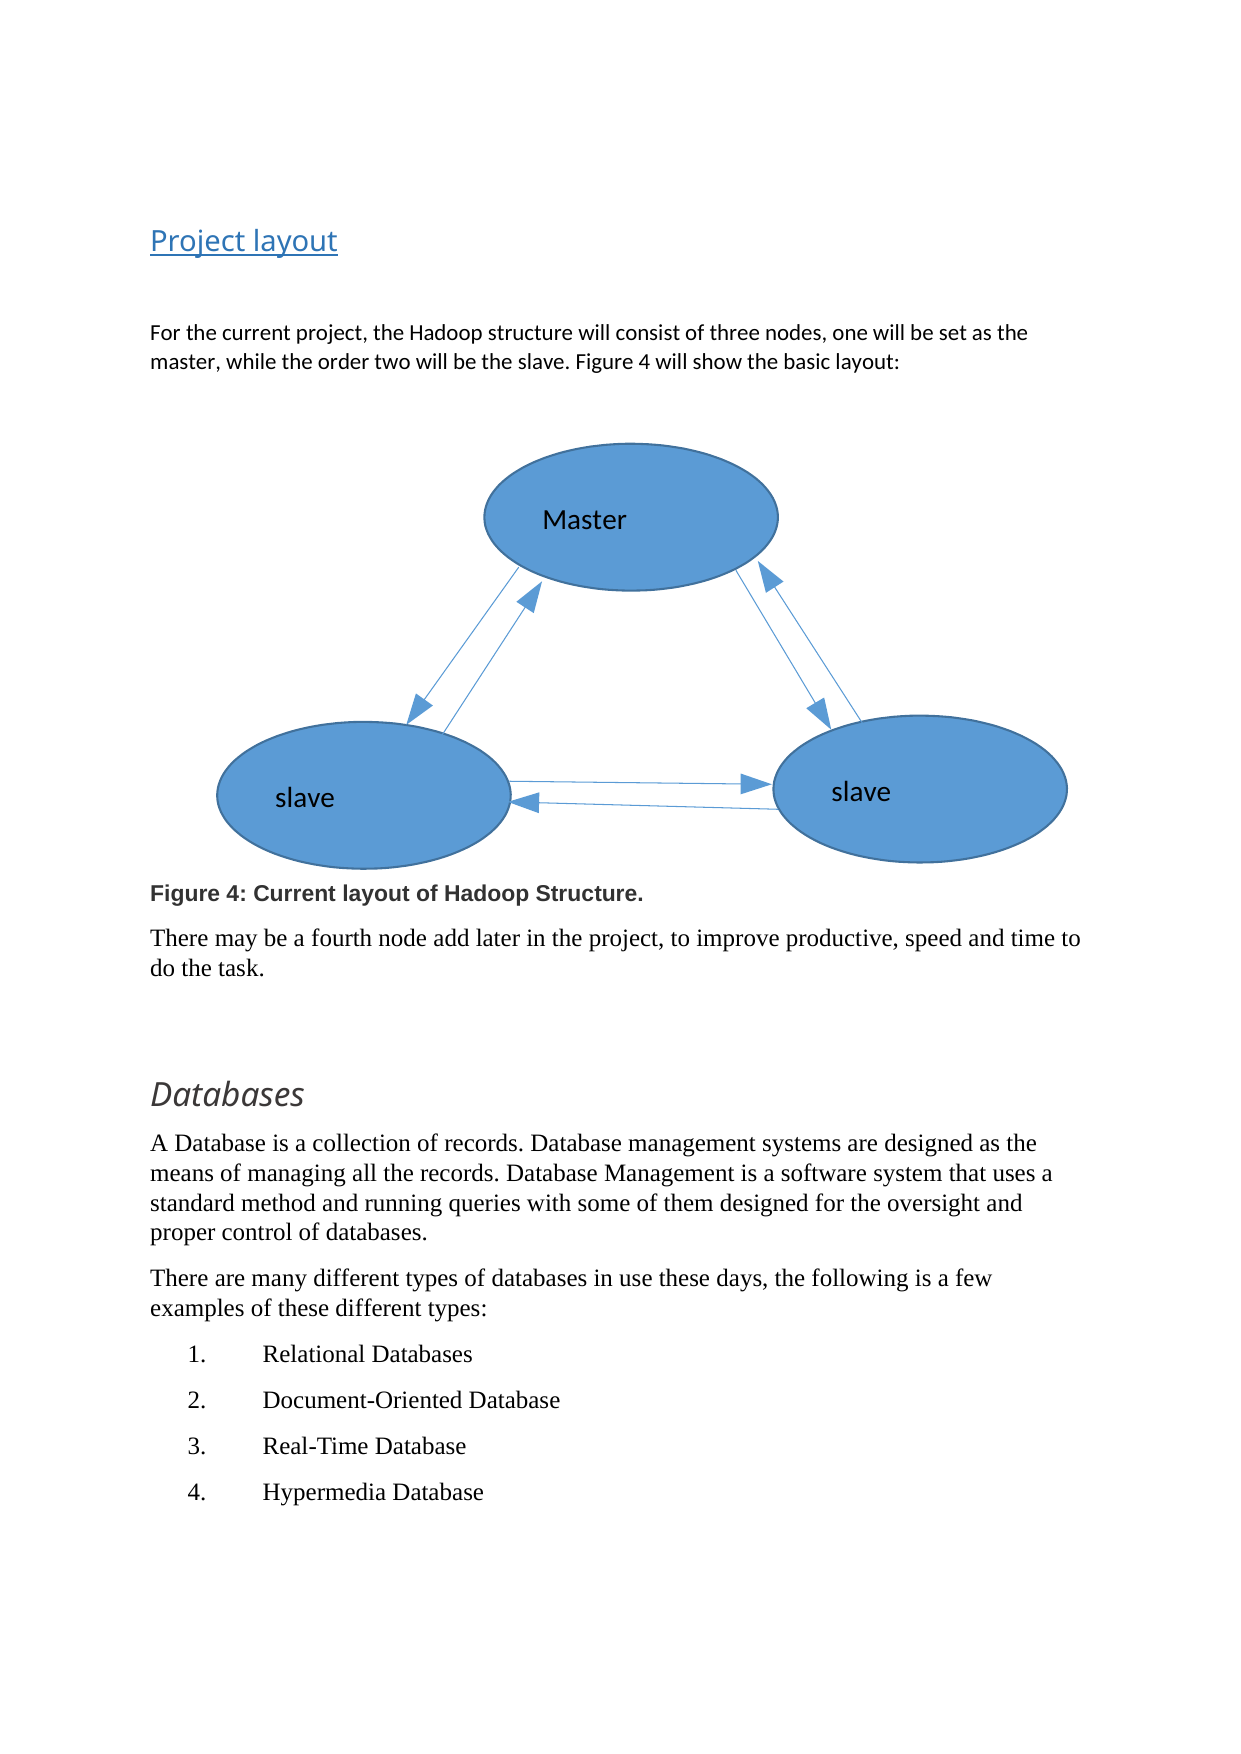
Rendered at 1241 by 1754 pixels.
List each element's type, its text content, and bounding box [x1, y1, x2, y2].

text For the current project, the Hadoop structure will consist of three nodes, one will be set as the master, while the order two will be the slave. Figure 4 will show the basic layout: [150, 318, 1090, 375]
list Relational Databases [187, 1339, 1090, 1368]
list Document-Oriented Database [187, 1385, 1090, 1414]
text Figure 4: Current layout of Hadoop Structure. [150, 880, 1090, 906]
text There may be a fourth node add later in the project, to improve productive, speed and time to do the task. [150, 923, 1090, 982]
list Hypermedia Database [187, 1477, 1090, 1506]
title Databases [150, 1071, 1090, 1116]
title Project layout [150, 221, 1088, 260]
text A Database is a collection of records. Database management systems are designed as the means of managing all the records. Database Management is a software system that uses a standard method and running queries with some of them designed for the oversight and proper control of databases. [150, 1128, 1090, 1246]
text There are many different types of databases in use these days, the following is a few examples of these different types: [150, 1263, 1090, 1322]
list Real-Time Database [187, 1431, 1090, 1460]
